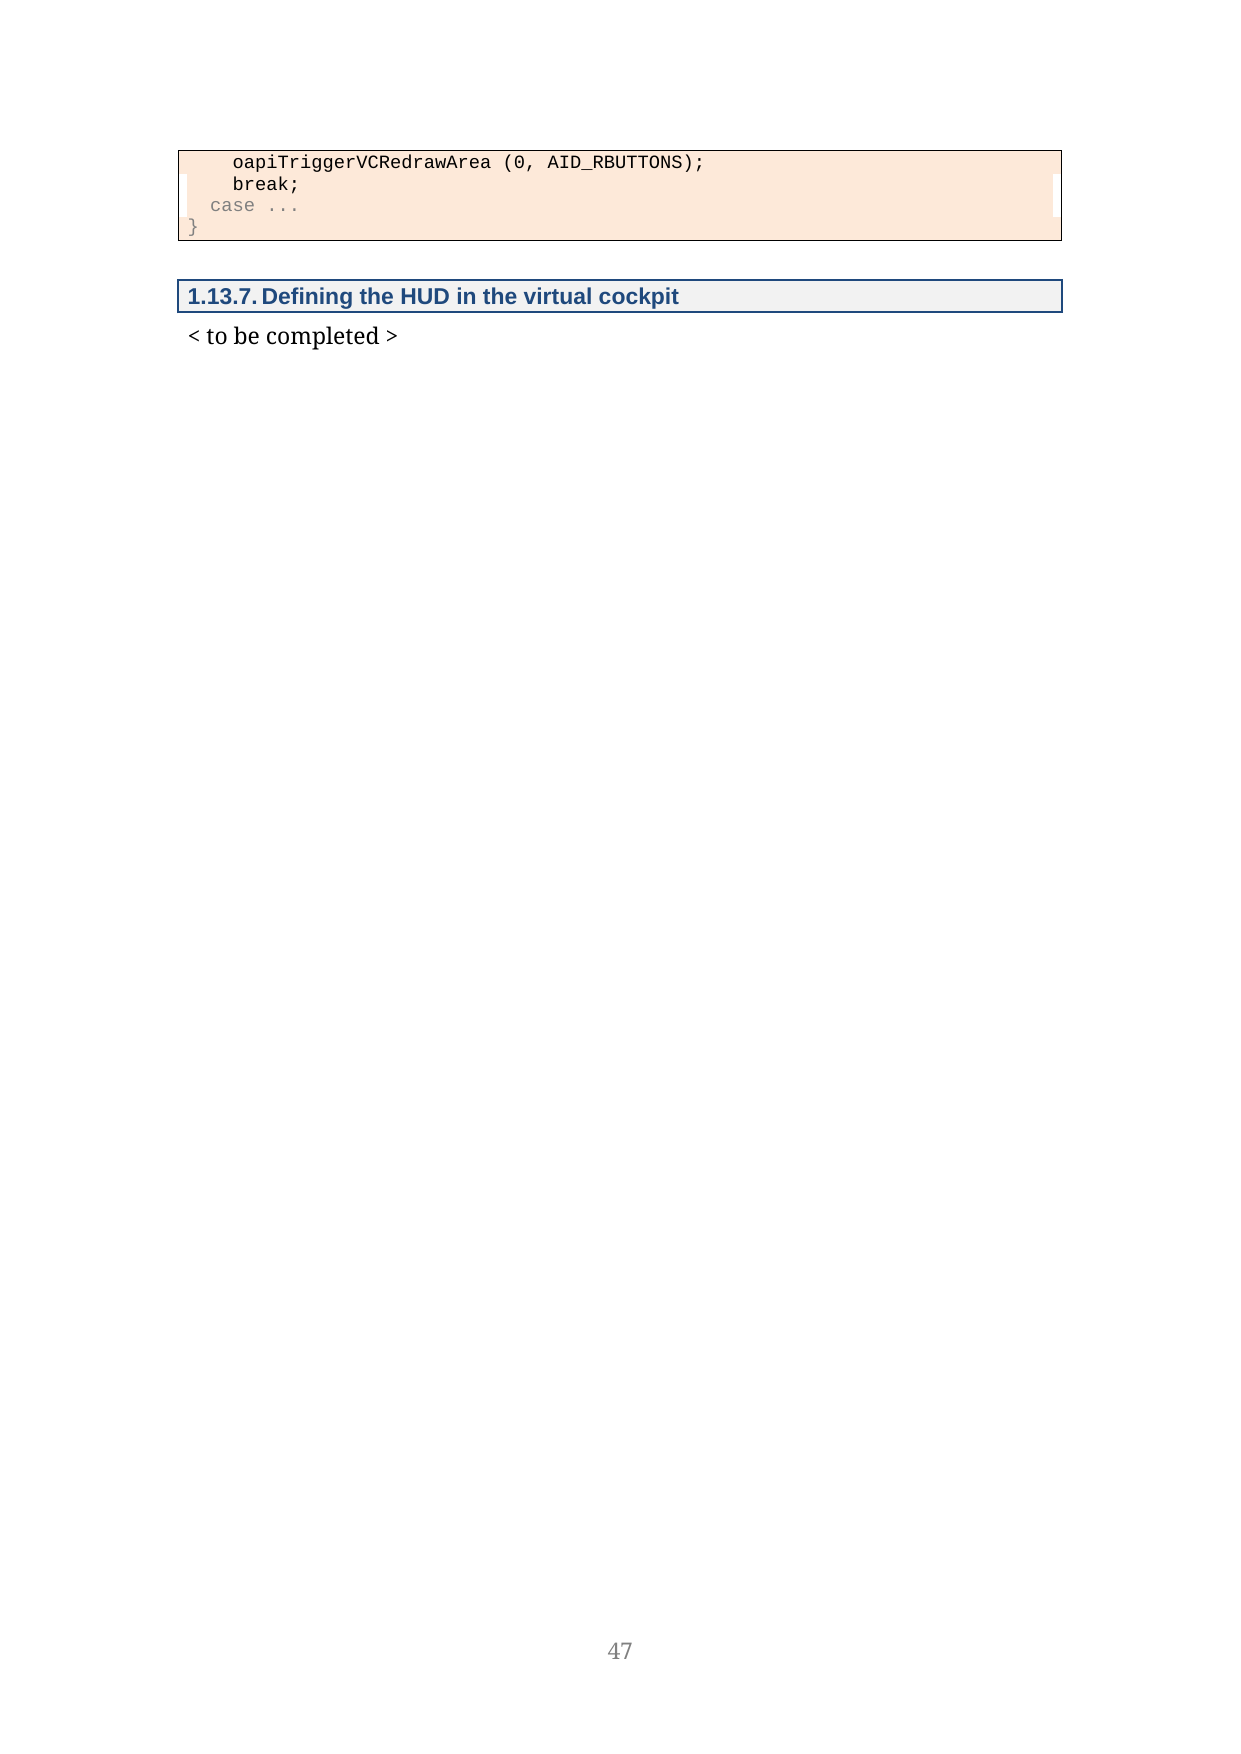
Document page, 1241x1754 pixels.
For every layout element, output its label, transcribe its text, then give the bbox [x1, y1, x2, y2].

text break; [187, 174, 1053, 196]
subtitle Defining the HUD in the virtual cockpit [179, 281, 1061, 311]
text } [179, 214, 1061, 240]
text < to be completed > [187, 320, 1053, 351]
text case ... [187, 196, 1053, 214]
text oapiTriggerVCRedrawArea (0, AID_RBUTTONS); [179, 151, 1061, 174]
